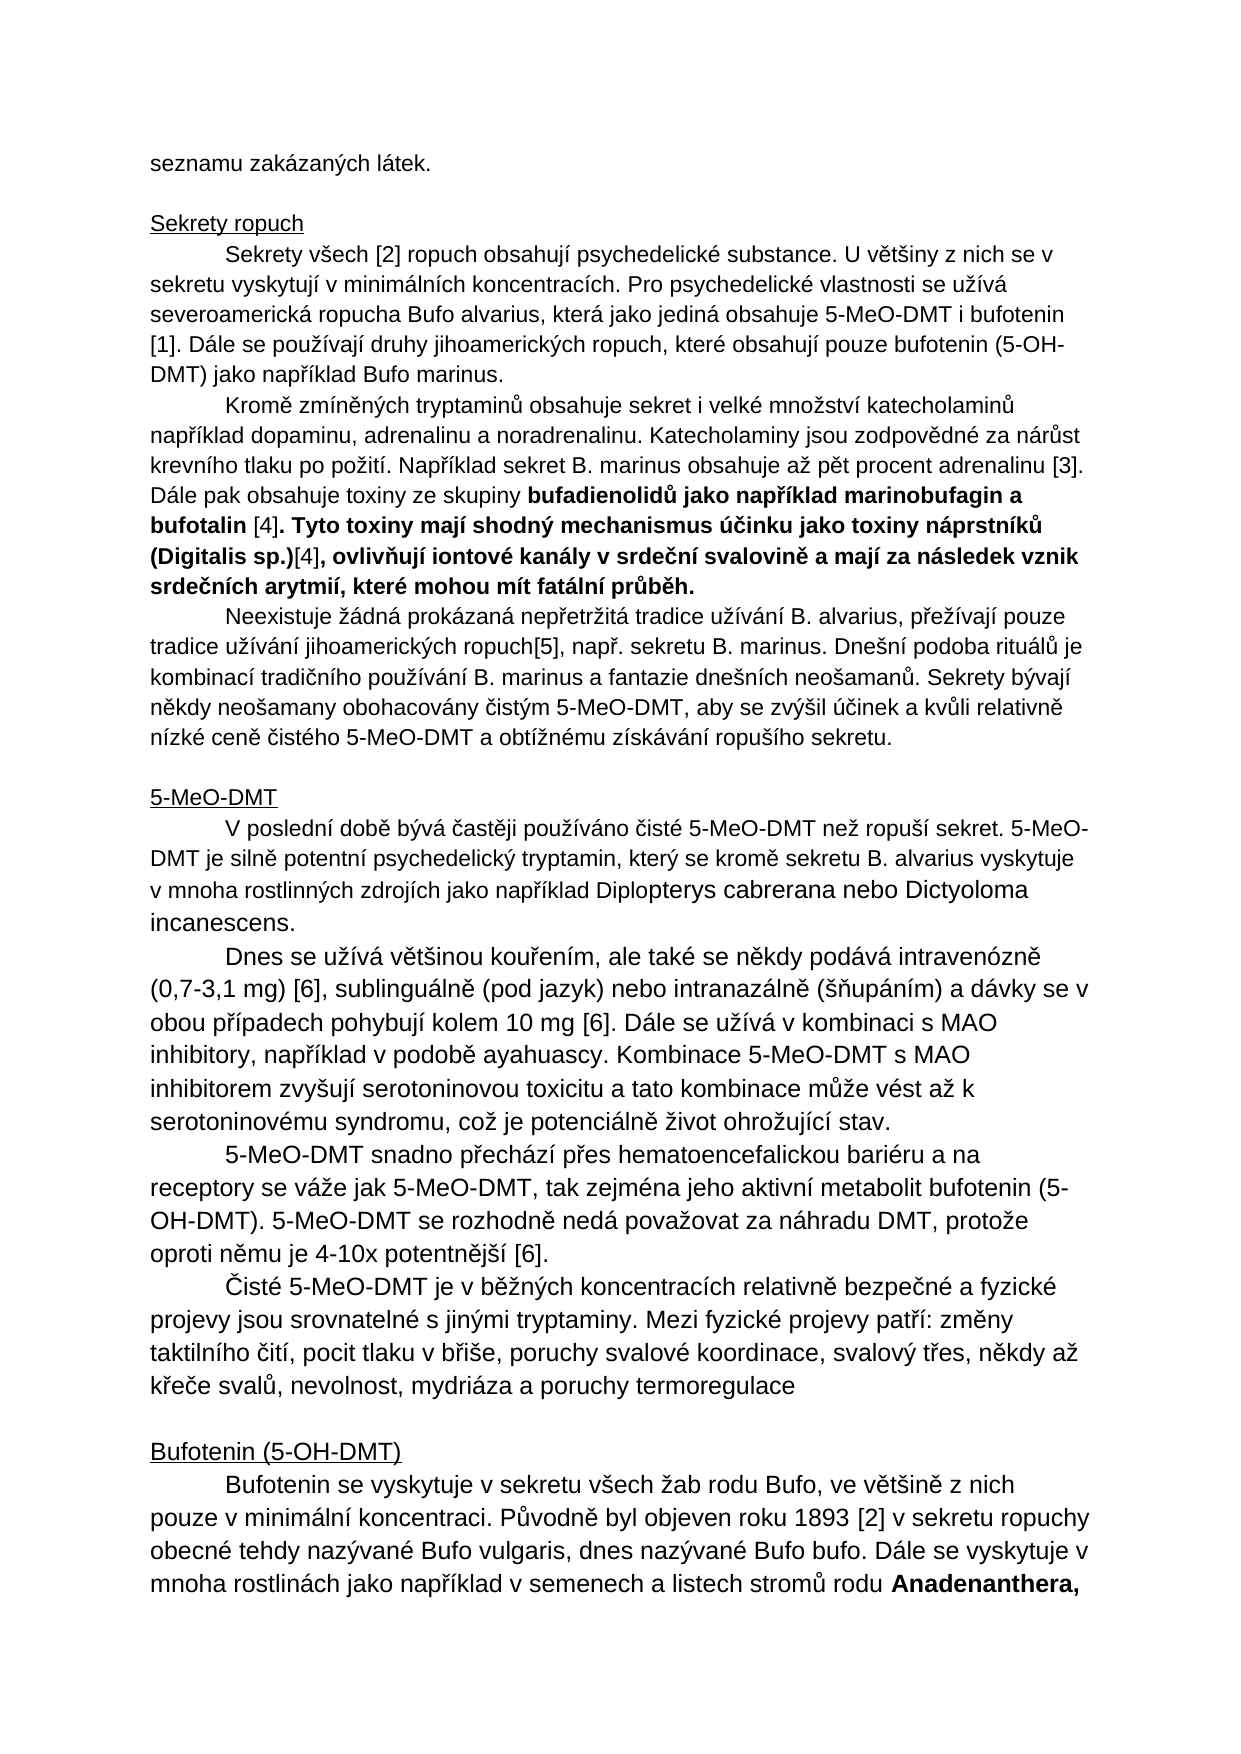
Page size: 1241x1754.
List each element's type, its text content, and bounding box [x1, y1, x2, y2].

text Sekrety všech [2] ropuch obsahují psychedelické substance. U většiny z nich se v sekretu vyskytují v minimálních koncentracích. Pro psychedelické vlastnosti se užívá severoamerická ropucha Bufo alvarius, která jako jediná obsahuje 5-MeO-DMT i bufotenin [1]. Dále se používají druhy jihoamerických ropuch, které obsahují pouze bufotenin (5-OH-DMT) jako například Bufo marinus. [150, 241, 1090, 388]
text Dnes se užívá většinou kouřením, ale také se někdy podává intravenózně (0,7-3,1 mg) [6], sublinguálně (pod jazyk) nebo intranazálně (šňupáním) a dávky se v obou případech pohybují kolem 10 mg [6]. Dále se užívá v kombinaci s MAO inhibitory, například v podobě ayahuascy. Kombinace 5-MeO-DMT s MAO inhibitorem zvyšují serotoninovou toxicitu a tato kombinace může vést až k serotoninovému syndromu, což je potenciálně život ohrožující stav. [150, 941, 1090, 1135]
text Kromě zmíněných tryptaminů obsahuje sekret i velké množství katecholaminů například dopaminu, adrenalinu a noradrenalinu. Katecholaminy jsou zodpovědné za nárůst krevního tlaku po požití. Například sekret B. marinus obsahuje až pět procent adrenalinu [3]. Dále pak obsahuje toxiny ze skupiny bufadienolidů jako například marinobufagin a bufotalin [4]. Tyto toxiny mají shodný mechanismus účinku jako toxiny náprstníků (Digitalis sp.)[4], ovlivňují iontové kanály v srdeční svalovině a mají za následek vznik srdečních arytmií, které mohou mít fatální průběh. [150, 392, 1090, 599]
text Bufotenin (5-OH-DMT) [150, 1437, 1090, 1466]
text Neexistuje žádná prokázaná nepřetržitá tradice užívání B. alvarius, přežívají pouze tradice užívání jihoamerických ropuch[5], např. sekretu B. marinus. Dnešní podoba rituálů je kombinací tradičního používání B. marinus a fantazie dnešních neošamanů. Sekrety bývají někdy neošamany obohacovány čistým 5-MeO-DMT, aby se zvýšil účinek a kvůli relativně nízké ceně čistého 5-MeO-DMT a obtížnému získávání ropušího sekretu. [150, 603, 1090, 750]
text 5-MeO-DMT snadno přechází přes hematoencefalickou bariéru a na receptory se váže jak 5-MeO-DMT, tak zejména jeho aktivní metabolit bufotenin (5-OH-DMT). 5-MeO-DMT se rozhodně nedá považovat za náhradu DMT, protože oproti němu je 4-10x potentnější [6]. [150, 1139, 1090, 1267]
text Bufotenin se vyskytuje v sekretu všech žab rodu Bufo, ve většině z nich pouze v minimální koncentraci. Původně byl objeven roku 1893 [2] v sekretu ropuchy obecné tehdy nazývané Bufo vulgaris, dnes nazývané Bufo bufo. Dále se vyskytuje v mnoha rostlinách jako například v semenech a listech stromů rodu Anadenanthera, [150, 1470, 1090, 1598]
text 5-MeO-DMT [150, 784, 1090, 811]
text Sekrety ropuch [150, 210, 1090, 237]
text V poslední době bývá častěji používáno čisté 5-MeO-DMT než ropuší sekret. 5-MeO-DMT je silně potentní psychedelický tryptamin, který se kromě sekretu B. alvarius vyskytuje v mnoha rostlinných zdrojích jako například Diplopterys cabrerana nebo Dictyoloma incanescens. [150, 814, 1090, 937]
text Čisté 5-MeO-DMT je v běžných koncentracích relativně bezpečné a fyzické projevy jsou srovnatelné s jinými tryptaminy. Mezi fyzické projevy patří: změny taktilního čití, pocit tlaku v břiše, poruchy svalové koordinace, svalový třes, někdy až křeče svalů, nevolnost, mydriáza a poruchy termoregulace [150, 1272, 1090, 1399]
text seznamu zakázaných látek. [150, 150, 1090, 176]
